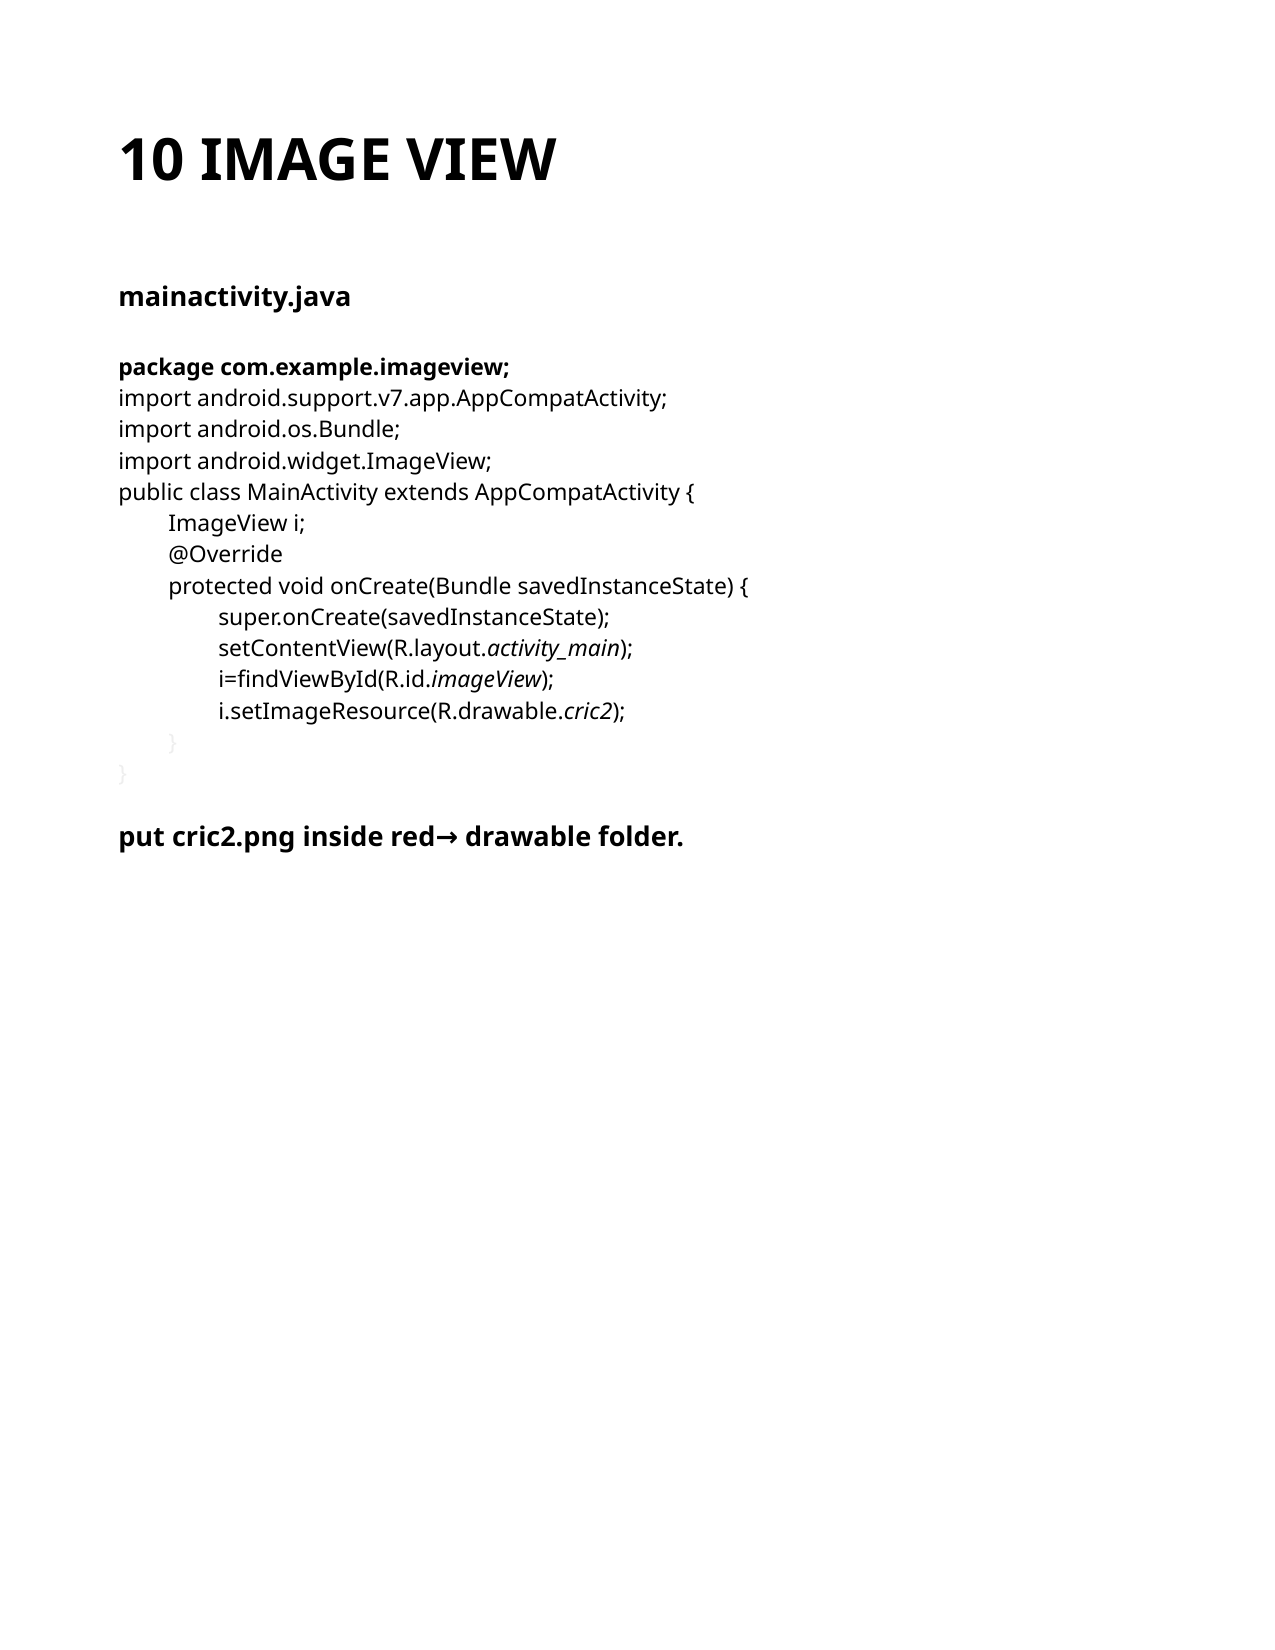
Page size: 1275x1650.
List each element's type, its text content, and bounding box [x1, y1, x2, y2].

text } [118, 726, 1157, 757]
text } [118, 757, 1157, 788]
text import android.os.Bundle; [118, 413, 1157, 444]
text setContentView(R.layout.activity_main); [118, 632, 1157, 663]
text put cric2.png inside red→ drawable folder. [118, 818, 1157, 855]
text mainactivity.java [118, 277, 1157, 314]
text import android.widget.ImageView; [118, 444, 1157, 476]
text package com.example.imageview; [118, 351, 1157, 382]
text ImageView i; [118, 507, 1157, 538]
text super.onCreate(savedInstanceState); [118, 601, 1157, 632]
text i.setImageResource(R.drawable.cric2); [118, 694, 1157, 726]
text protected void onCreate(Bundle savedInstanceState) { [118, 569, 1157, 601]
text 10 IMAGE VIEW [118, 118, 1157, 198]
text @Override [118, 538, 1157, 569]
text import android.support.v7.app.AppCompatActivity; [118, 382, 1157, 413]
text public class MainActivity extends AppCompatActivity { [118, 476, 1157, 507]
text i=findViewById(R.id.imageView); [118, 663, 1157, 694]
